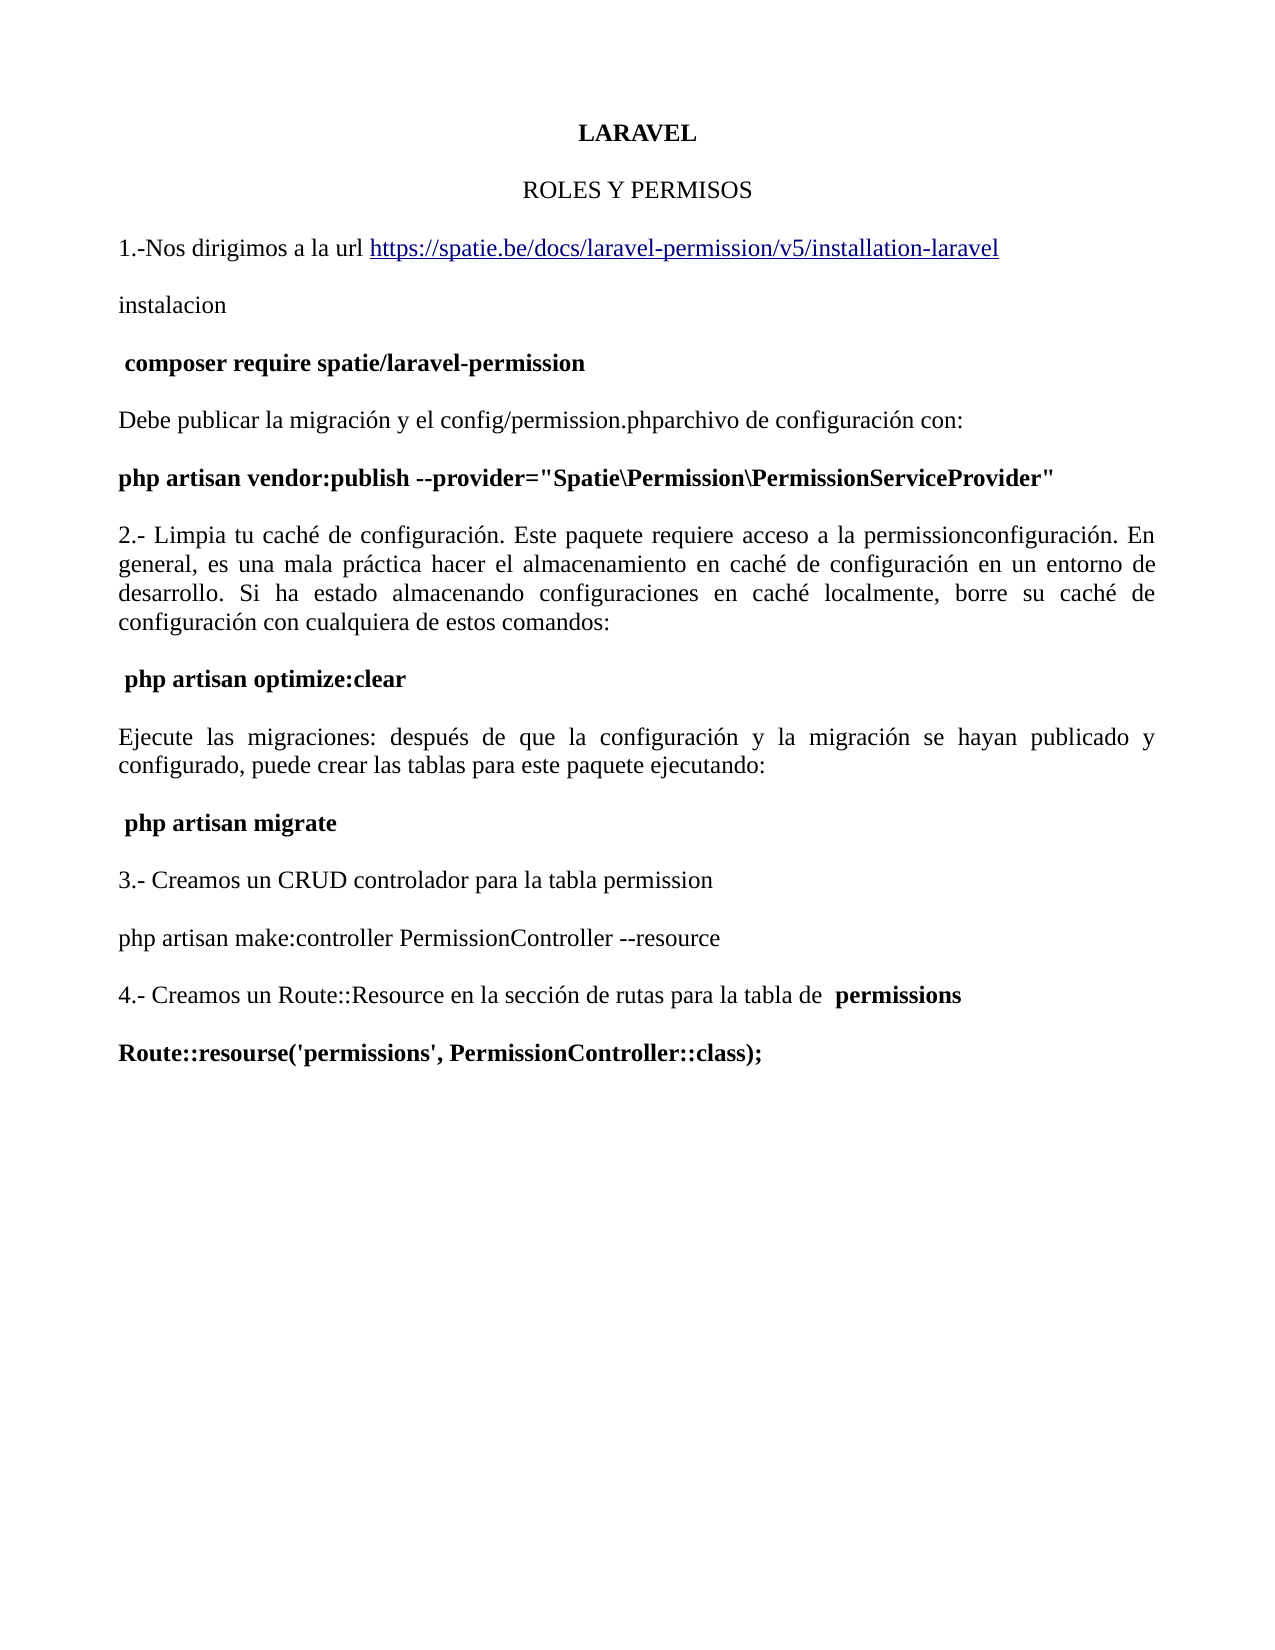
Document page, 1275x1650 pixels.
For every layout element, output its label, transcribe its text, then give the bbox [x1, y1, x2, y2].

text 1.-Nos dirigimos a la url https://spatie.be/docs/laravel-permission/v5/installation-laravel [118, 233, 1157, 262]
text ROLES Y PERMISOS [118, 176, 1157, 204]
text php artisan optimize:clear [118, 664, 1157, 693]
text Route::resourse('permissions', PermissionController::class); [118, 1038, 1157, 1067]
text Debe publicar la migración y el config/permission.phparchivo de configuración con: [118, 406, 1157, 434]
text composer require spatie/laravel-permission [118, 348, 1157, 377]
text 2.- Limpia tu caché de configuración. Este paquete requiere acceso a la permissionconfiguración. En general, es una mala práctica hacer el almacenamiento en caché de configuración en un entorno de desarrollo. Si ha estado almacenando configuraciones en caché localmente, borre su caché de configuración con cualquiera de estos comandos: [118, 521, 1157, 636]
text php artisan migrate [118, 808, 1157, 837]
text instalacion [118, 291, 1157, 319]
text Ejecute las migraciones: después de que la configuración y la migración se hayan publicado y configurado, puede crear las tablas para este paquete ejecutando: [118, 722, 1157, 779]
text 4.- Creamos un Route::Resource en la sección de rutas para la tabla de permissions [118, 981, 1157, 1009]
text php artisan vendor:publish --provider="Spatie\Permission\PermissionServiceProvider" [118, 463, 1157, 492]
text LARAVEL [118, 118, 1157, 147]
text 3.- Creamos un CRUD controlador para la tabla permission [118, 866, 1157, 894]
text php artisan make:controller PermissionController --resource [118, 923, 1157, 952]
